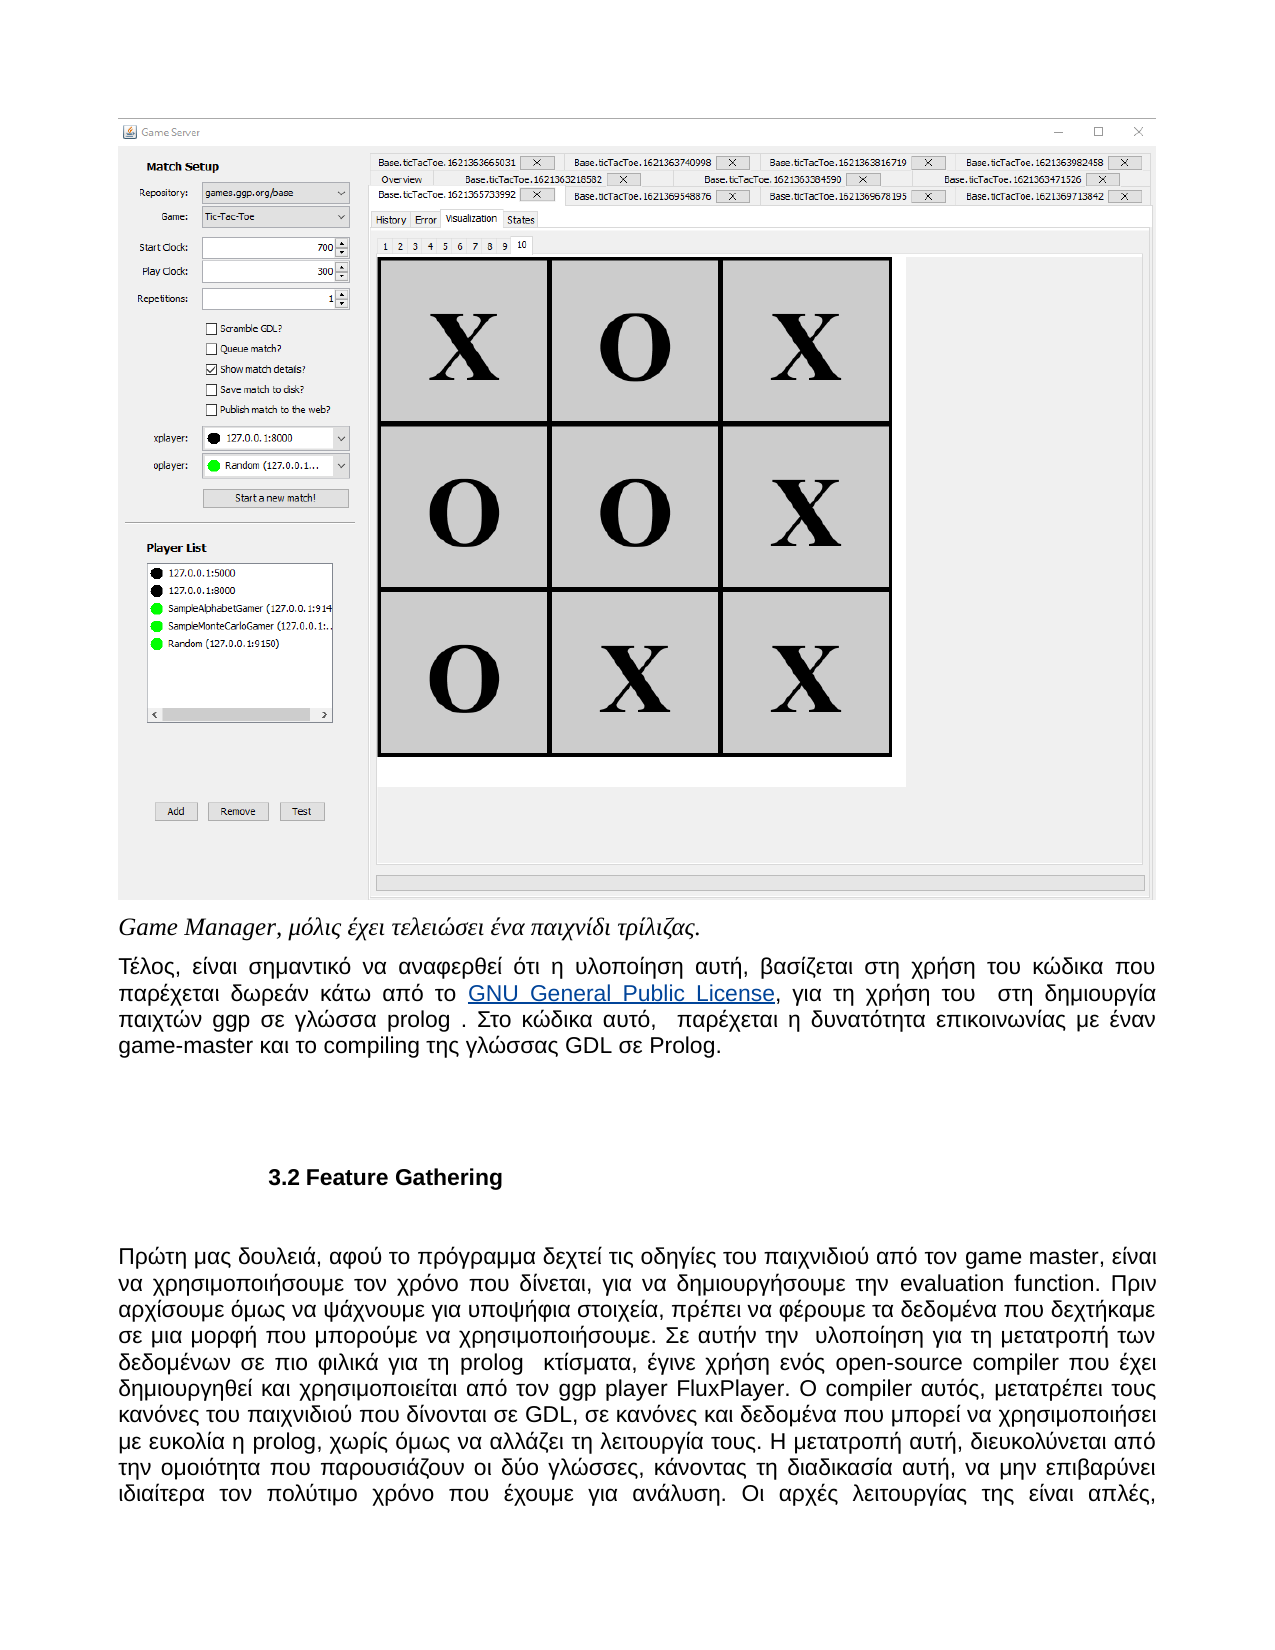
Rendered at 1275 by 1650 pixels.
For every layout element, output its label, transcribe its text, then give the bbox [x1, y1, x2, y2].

text Game Manager, μόλις έχει τελειώσει ένα παιχνίδι τρίλιζας. [118, 912, 1157, 941]
text Πρώτη μας δουλειά, αφού το πρόγραμμα δεχτεί τις οδηγίες του παιχνιδιού από τον game master, είναι να χρησιμοποιήσουμε τον χρόνο που δίνεται, για να δημιουργήσουμε την evaluation function. Πριν αρχίσουμε όμως να ψάχνουμε για υποψήφια στοιχεία, πρέπει να φέρουμε τα δεδομένα που δεχτήκαμε σε μια μορφή που μπορούμε να χρησιμοποιήσουμε. Σε αυτήν την υλοποίηση για τη μετατροπή των δεδομένων σε πιο φιλικά για τη prolog κτίσματα, έγινε χρήση ενός open-source compiler που έχει δημιουργηθεί και χρησιμοποιείται από τον ggp player FluxPlayer. O compiler αυτός, μετατρέπει τους κανόνες του παιχνιδιού που δίνονται σε GDL, σε κανόνες και δεδομένα που μπορεί να χρησιμοποιήσει με ευκολία η prolog, χωρίς όμως να αλλάζει τη λειτουργία τους. Η μετατροπή αυτή, διευκολύνεται από την ομοιότητα που παρουσιάζουν οι δύο γλώσσες, κάνοντας τη διαδικασία αυτή, να μην επιβαρύνει ιδιαίτερα τον πολύτιμο χρόνο που έχουμε για ανάλυση. Οι αρχές λειτουργίας της είναι απλές, [118, 1243, 1157, 1507]
text Τέλος, είναι σημαντικό να αναφερθεί ότι η υλοποίηση αυτή, βασίζεται στη χρήση του κώδικα που παρέχεται δωρεάν κάτω από το GNU General Public License, για τη χρήση του στη δημιουργία παιχτών ggp σε γλώσσα prolog . Στο κώδικα αυτό, παρέχεται η δυνατότητα επικοινωνίας με έναν game-master και το compiling της γλώσσας GDL σε Prolog. [118, 953, 1157, 1059]
list Feature Gathering [268, 1164, 1157, 1190]
